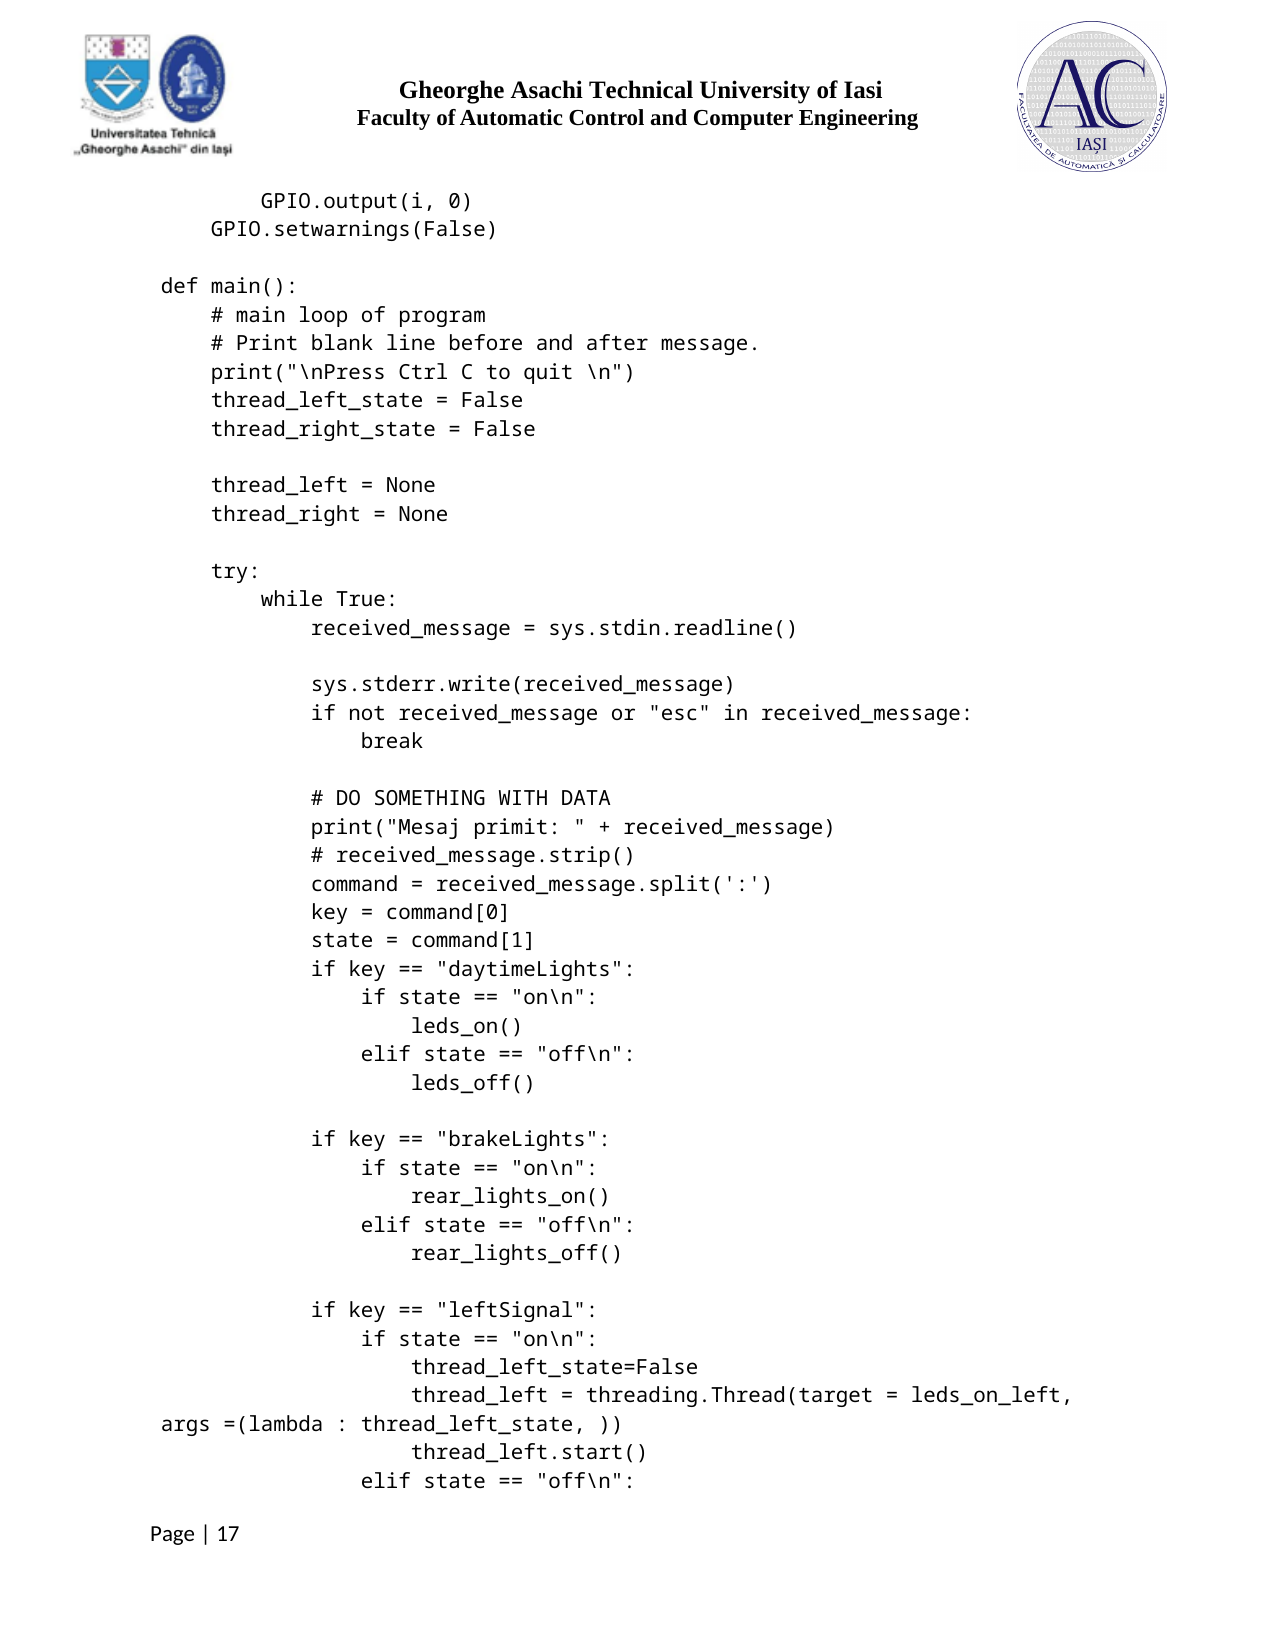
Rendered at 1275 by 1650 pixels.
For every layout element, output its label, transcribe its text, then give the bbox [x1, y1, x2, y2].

text def main(): [161, 271, 1125, 300]
text # Print blank line before and after message. [161, 328, 1125, 357]
text # main loop of program [161, 300, 1125, 328]
text # received_message.strip() [161, 840, 1125, 869]
text elif state == "off\n": [161, 1039, 1125, 1068]
picture [1017, 21, 1167, 172]
text received_message = sys.stdin.readline() [161, 613, 1125, 641]
text try: [161, 556, 1125, 584]
text thread_left = None [161, 471, 1125, 499]
text GPIO.output(i, 0) [161, 186, 1125, 214]
text elif state == "off\n": [161, 1466, 1125, 1494]
text leds_off() [161, 1068, 1125, 1096]
picture [48, 22, 261, 173]
text # DO SOMETHING WITH DATA [161, 783, 1125, 812]
text rear_lights_off() [161, 1238, 1125, 1267]
text thread_left_state=False [161, 1352, 1125, 1381]
text command = received_message.split(':') [161, 869, 1125, 897]
text thread_left_state = False [161, 385, 1125, 414]
text thread_right_state = False [161, 414, 1125, 442]
text if state == "on\n": [161, 1153, 1125, 1181]
text sys.stderr.write(received_message) [161, 669, 1125, 698]
text leds_on() [161, 1011, 1125, 1039]
text state = command[1] [161, 926, 1125, 954]
text if key == "daytimeLights": [161, 954, 1125, 982]
text if key == "brakeLights": [161, 1124, 1125, 1153]
text elif state == "off\n": [161, 1210, 1125, 1238]
text rear_lights_on() [161, 1181, 1125, 1210]
text if state == "on\n": [161, 1324, 1125, 1352]
text while True: [161, 584, 1125, 613]
text break [161, 726, 1125, 755]
text key = command[0] [161, 897, 1125, 926]
text if not received_message or "esc" in received_message: [161, 698, 1125, 726]
text GPIO.setwarnings(False) [161, 214, 1125, 243]
text print("\nPress Ctrl C to quit \n") [161, 357, 1125, 385]
text thread_right = None [161, 499, 1125, 527]
text thread_left.start() [161, 1437, 1125, 1466]
text thread_left = threading.Thread(target = leds_on_left, args =(lambda : thread_left_state, )) [161, 1381, 1125, 1437]
text if state == "on\n": [161, 982, 1125, 1011]
text if key == "leftSignal": [161, 1295, 1125, 1324]
text print("Mesaj primit: " + received_message) [161, 812, 1125, 840]
